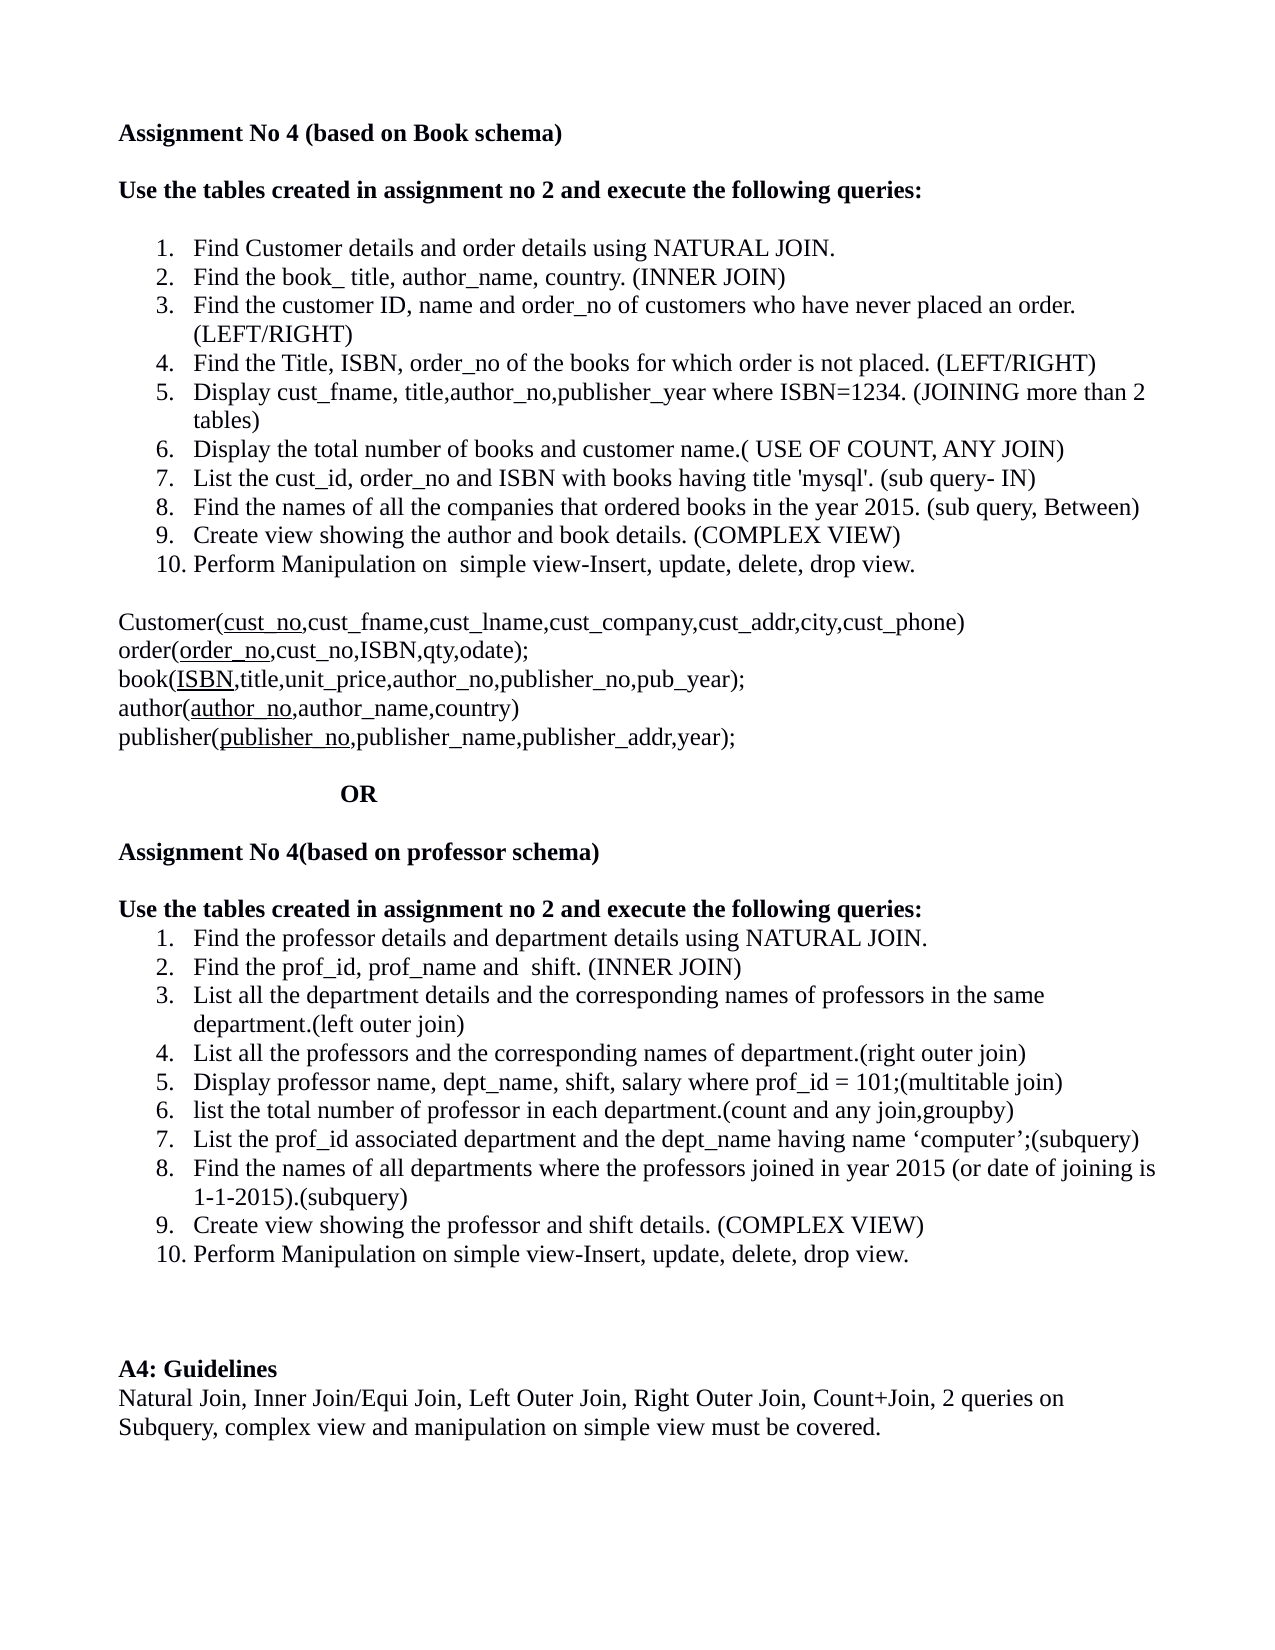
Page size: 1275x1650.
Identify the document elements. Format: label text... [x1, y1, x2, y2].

text author(author_no,author_name,country) [118, 693, 1157, 722]
list Find the Title, ISBN, order_no of the books for which order is not placed. (LEFT/RIGHT) [156, 348, 1157, 377]
text publisher(publisher_no,publisher_name,publisher_addr,year); [118, 722, 1157, 751]
text Use the tables created in assignment no 2 and execute the following queries: [118, 894, 1157, 923]
text Assignment No 4 (based on Book schema) [118, 118, 1157, 147]
list Find the names of all the companies that ordered books in the year 2015. (sub query, Between) [156, 492, 1157, 521]
list List all the department details and the corresponding names of professors in the same department.(left outer join) [156, 981, 1157, 1038]
list Display the total number of books and customer name.( USE OF COUNT, ANY JOIN) [156, 434, 1157, 463]
list List all the professors and the corresponding names of department.(right outer join) [156, 1038, 1157, 1067]
list Display cust_fname, title,author_no,publisher_year where ISBN=1234. (JOINING more than 2 tables) [156, 377, 1157, 434]
list Perform Manipulation on simple view-Insert, update, delete, drop view. [156, 1239, 1157, 1268]
text Customer(cust_no,cust_fname,cust_lname,cust_company,cust_addr,city,cust_phone) [118, 607, 1157, 636]
text Assignment No 4(based on professor schema) [118, 837, 1157, 866]
list Create view showing the professor and shift details. (COMPLEX VIEW) [156, 1211, 1157, 1239]
text OR [118, 779, 1157, 808]
text order(order_no,cust_no,ISBN,qty,odate); [118, 636, 1157, 664]
list list the total number of professor in each department.(count and any join,groupby) [156, 1096, 1157, 1124]
text A4: Guidelines [118, 1354, 1157, 1383]
text book(ISBN,title,unit_price,author_no,publisher_no,pub_year); [118, 664, 1157, 693]
text Natural Join, Inner Join/Equi Join, Left Outer Join, Right Outer Join, Count+Join, 2 queries on Subquery, complex view and manipulation on simple view must be covered. [118, 1383, 1157, 1441]
list Find the professor details and department details using NATURAL JOIN. [156, 923, 1157, 952]
list Find Customer details and order details using NATURAL JOIN. [156, 233, 1157, 262]
list Find the prof_id, prof_name and shift. (INNER JOIN) [156, 952, 1157, 981]
list List the prof_id associated department and the dept_name having name ‘computer’;(subquery) [156, 1124, 1157, 1153]
list Find the customer ID, name and order_no of customers who have never placed an order. (LEFT/RIGHT) [156, 291, 1157, 348]
list Find the names of all departments where the professors joined in year 2015 (or date of joining is 1-1-2015).(subquery) [156, 1153, 1157, 1211]
list Perform Manipulation on simple view-Insert, update, delete, drop view. [156, 549, 1157, 578]
list Find the book_ title, author_name, country. (INNER JOIN) [156, 262, 1157, 291]
list Create view showing the author and book details. (COMPLEX VIEW) [156, 521, 1157, 549]
list Display professor name, dept_name, shift, salary where prof_id = 101;(multitable join) [156, 1067, 1157, 1096]
text Use the tables created in assignment no 2 and execute the following queries: [118, 176, 1157, 204]
list List the cust_id, order_no and ISBN with books having title 'mysql'. (sub query- IN) [156, 463, 1157, 492]
